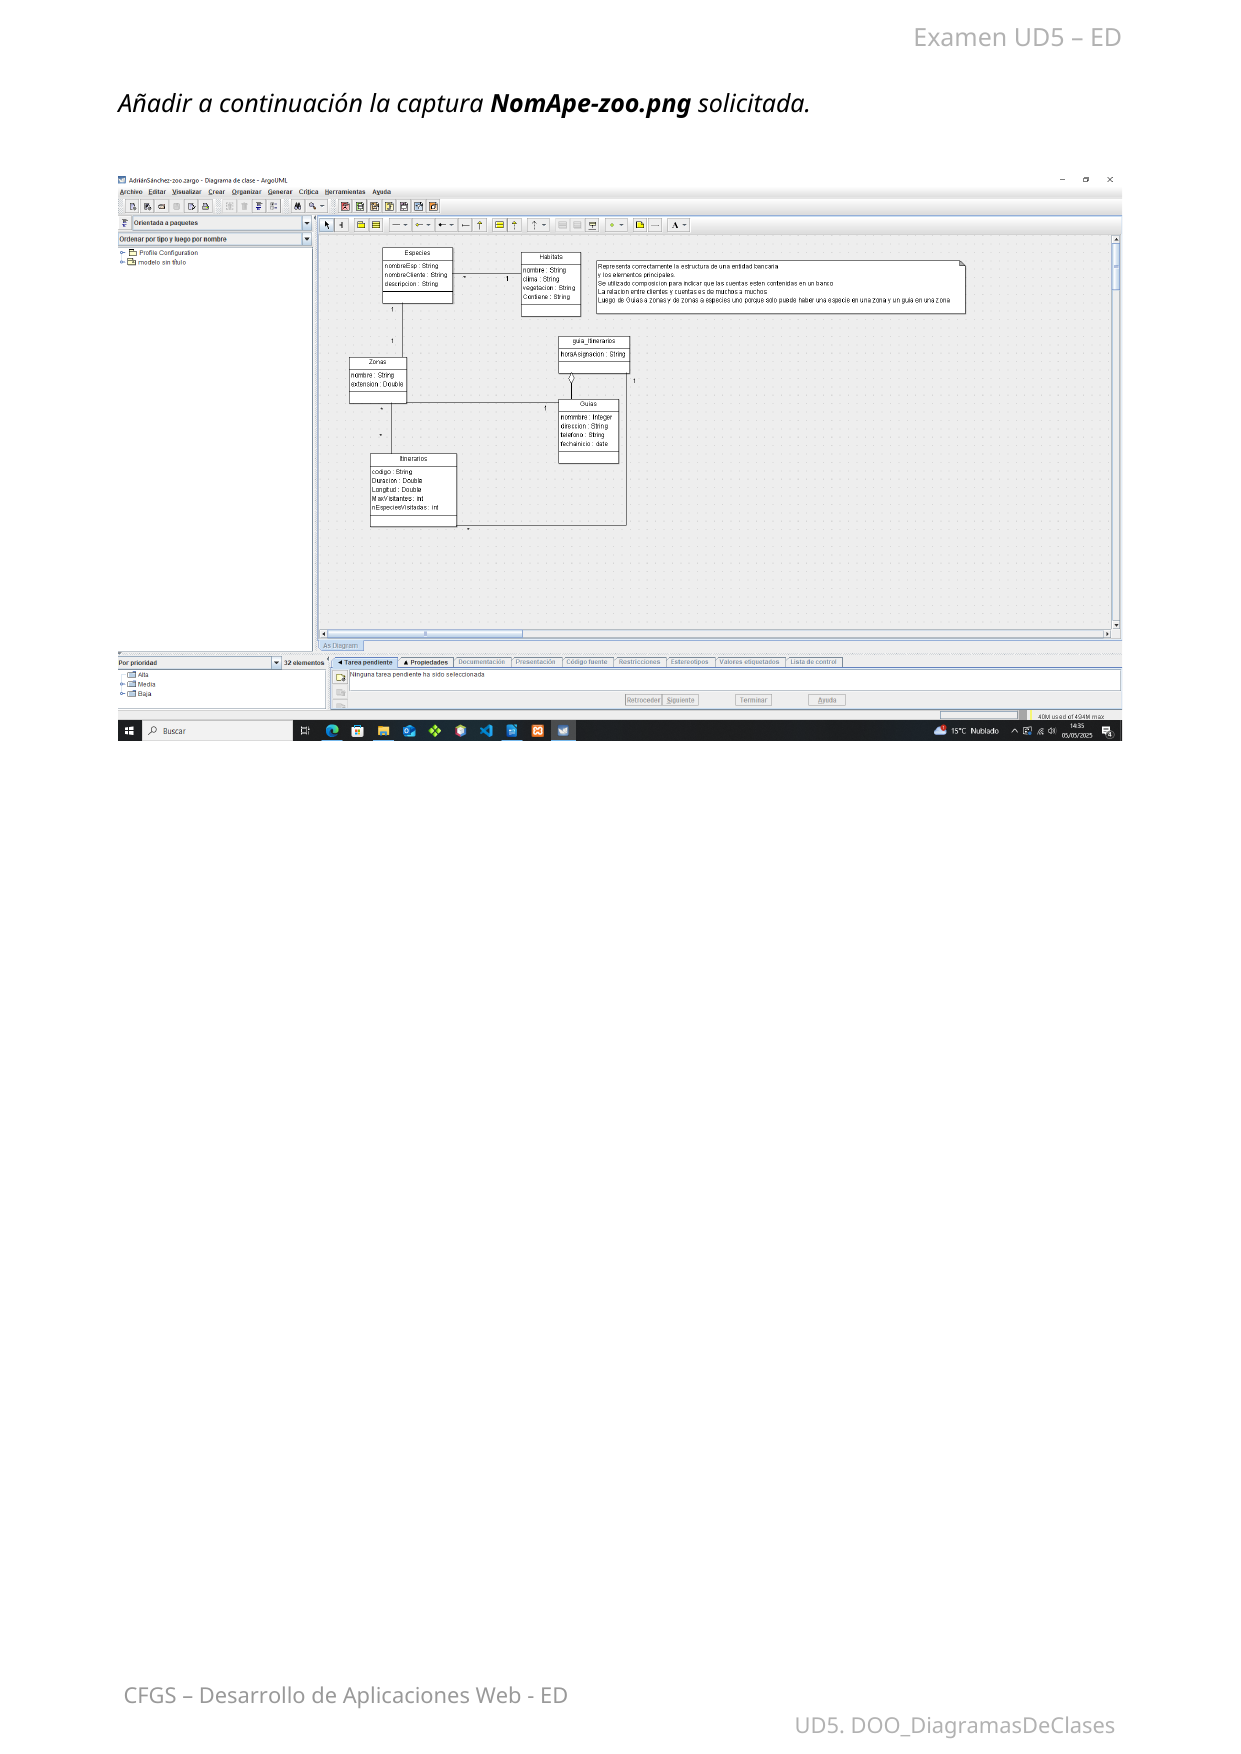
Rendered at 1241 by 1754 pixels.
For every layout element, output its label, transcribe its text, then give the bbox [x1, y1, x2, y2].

picture [118, 176, 1123, 741]
text Añadir a continuación la captura NomApe-zoo.png solicitada. [118, 85, 1122, 119]
